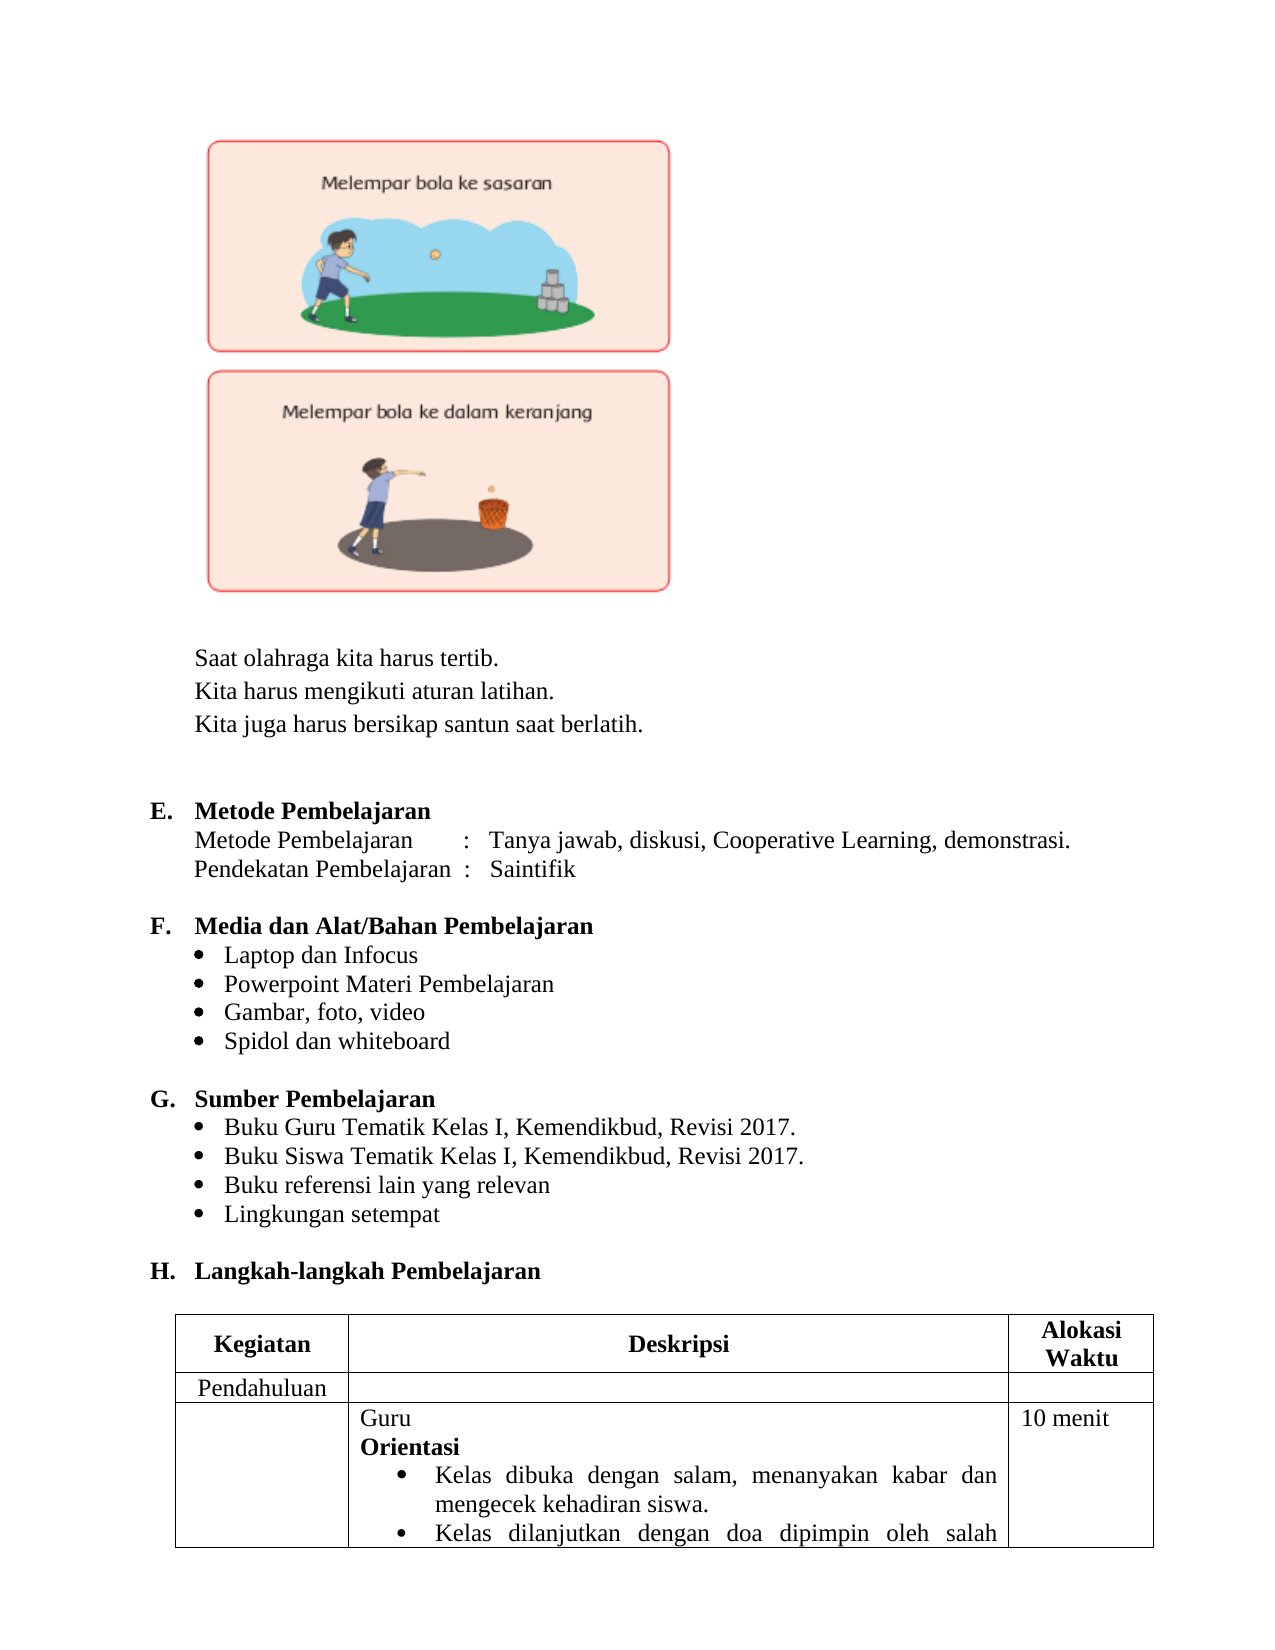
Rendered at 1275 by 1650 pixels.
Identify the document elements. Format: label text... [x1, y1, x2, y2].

list Kita juga harus bersikap santun saat berlatih. [194, 709, 1125, 738]
table_cell [349, 1373, 1008, 1402]
list Kita harus mengikuti aturan latihan. [194, 676, 1125, 705]
table_cell Pendahuluan [176, 1373, 348, 1402]
table_header Alokasi Waktu [1009, 1315, 1153, 1372]
table_header Kegiatan [176, 1315, 348, 1372]
table_cell [176, 1403, 348, 1547]
list Media dan Alat/Bahan Pembelajaran [150, 911, 1125, 940]
text Metode Pembelajaran : Tanya jawab, diskusi, Cooperative Learning, demonstrasi. [194, 825, 1125, 854]
list Sumber Pembelajaran [150, 1084, 1125, 1112]
list Powerpoint Materi Pembelajaran [194, 969, 1125, 997]
picture [194, 131, 684, 605]
list Buku Guru Tematik Kelas I, Kemendikbud, Revisi 2017. [194, 1112, 1125, 1141]
list Lingkungan setempat [194, 1199, 1125, 1227]
list Metode Pembelajaran [150, 796, 1125, 825]
text Pendekatan Pembelajaran : Saintifik [150, 854, 1125, 882]
table_cell Guru Orientasi Kelas dibuka dengan salam, menanyakan kabar dan mengecek kehadiran siswa. Kelas dilanjutkan dengan doa dipimpin oleh salah [349, 1403, 1008, 1547]
list Saat olahraga kita harus tertib. [194, 643, 1125, 672]
list Buku Siswa Tematik Kelas I, Kemendikbud, Revisi 2017. [194, 1141, 1125, 1170]
list Buku referensi lain yang relevan [194, 1170, 1125, 1199]
table_header Deskripsi [349, 1315, 1008, 1372]
table_cell [1009, 1373, 1153, 1402]
list Spidol dan whiteboard [194, 1026, 1125, 1055]
table_cell 10 menit [1009, 1403, 1153, 1547]
list Laptop dan Infocus [194, 940, 1125, 969]
list Langkah-langkah Pembelajaran [150, 1256, 1125, 1285]
list Gambar, foto, video [194, 997, 1125, 1026]
